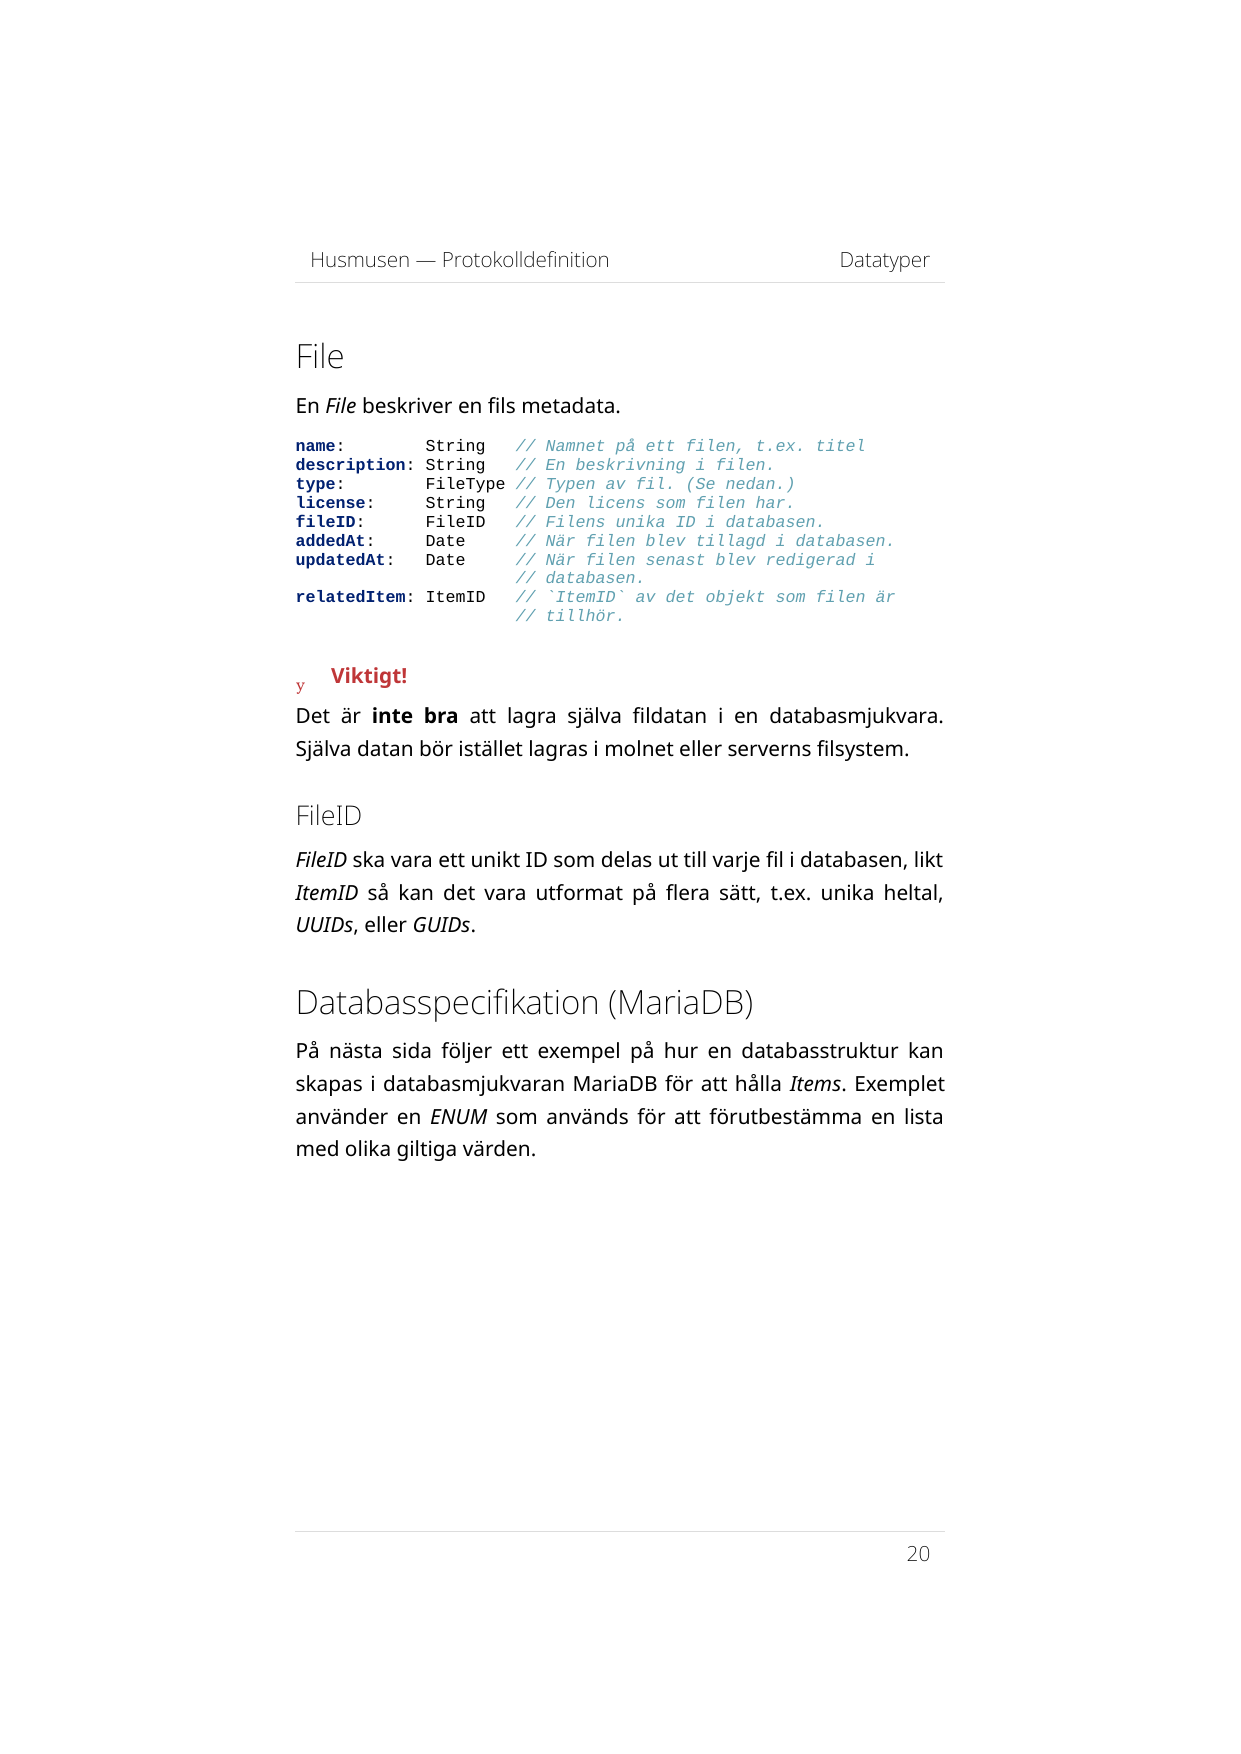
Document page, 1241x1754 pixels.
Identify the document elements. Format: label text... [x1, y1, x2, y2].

text // tillhör. [295, 608, 945, 626]
text name: String // Namnet på ett filen, t.ex. titel [295, 438, 945, 457]
text En File beskriver en fils metadata. [295, 391, 945, 419]
text På nästa sida följer ett exempel på hur en databasstruktur kan skapas i databasmjukvaran MariaDB för att hålla Items. Exemplet använder en ENUM som används för att förutbestämma en lista med olika giltiga värden. [295, 1037, 945, 1163]
text // databasen. [295, 570, 945, 589]
text description: String // En beskrivning i filen. [295, 457, 945, 476]
text fileID: FileID // Filens unika ID i databasen. [295, 513, 945, 532]
subtitle Databasspecifikation (MariaDB) [295, 979, 945, 1024]
text addedAt: Date // När filen blev tillagd i databasen. [295, 532, 945, 551]
text FileID ska vara ett unikt ID som delas ut till varje fil i databasen, likt ItemID så kan det vara utformat på flera sätt, t.ex. unika heltal, UUIDs, eller GUIDs. [295, 845, 945, 939]
list Viktigt! [295, 656, 945, 696]
subtitle FileID [295, 796, 945, 833]
text relatedItem: ItemID // `ItemID` av det objekt som filen är [295, 589, 945, 608]
text type: FileType // Typen av fil. (Se nedan.) [295, 476, 945, 494]
subtitle File [295, 333, 945, 378]
text updatedAt: Date // När filen senast blev redigerad i [295, 551, 945, 570]
text Det är inte bra att lagra själva fildatan i en databasmjukvara. Själva datan bör istället lagras i molnet eller serverns filsystem. [295, 702, 945, 763]
text license: String // Den licens som filen har. [295, 494, 945, 513]
